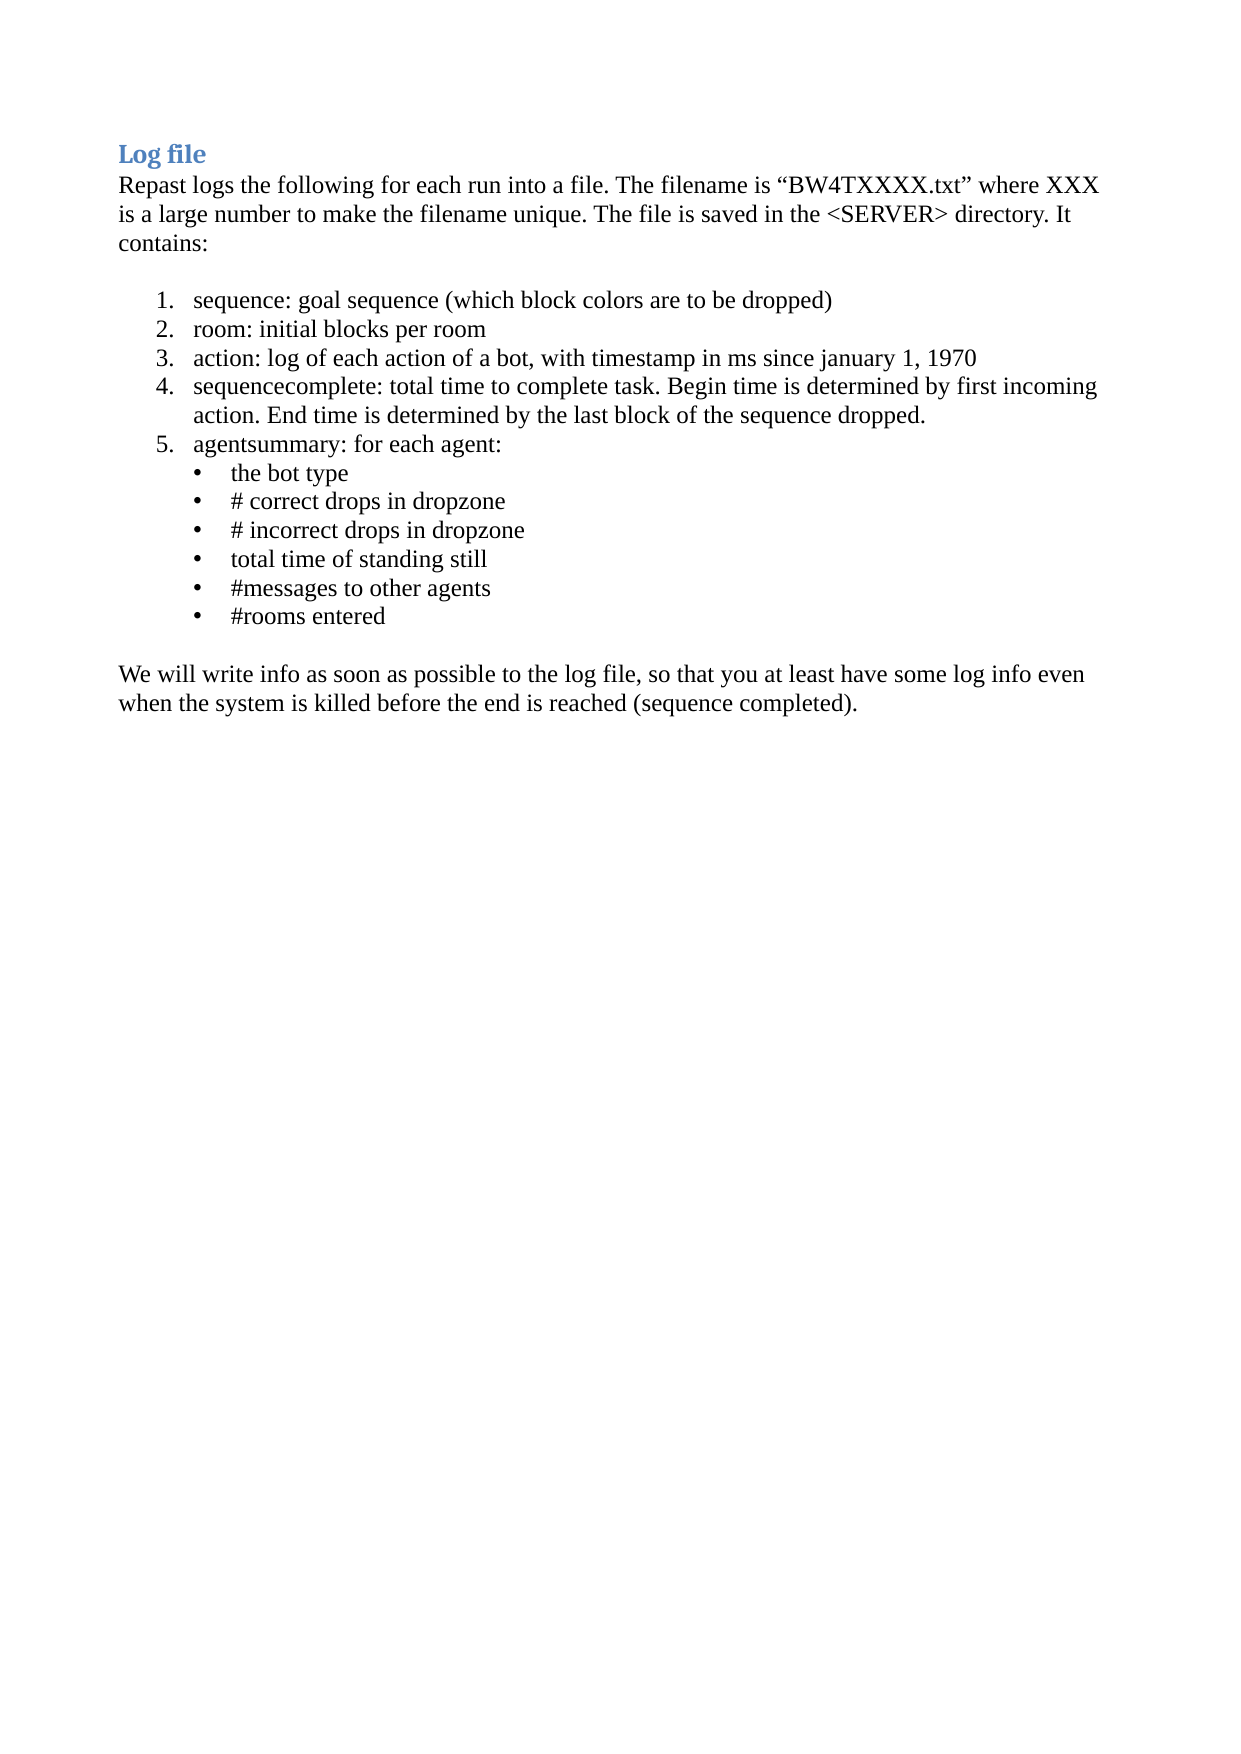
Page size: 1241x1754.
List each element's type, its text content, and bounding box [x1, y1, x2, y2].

list # incorrect drops in dropzone [193, 515, 1122, 544]
list room: initial blocks per room [156, 314, 1122, 343]
list action: log of each action of a bot, with timestamp in ms since january 1, 1970 [156, 343, 1122, 371]
list #rooms entered [193, 601, 1122, 630]
list agentsummary: for each agent: [156, 429, 1122, 458]
subtitle Log file [118, 139, 1122, 170]
list the bot type [193, 458, 1122, 486]
list total time of standing still [193, 544, 1122, 573]
text Repast logs the following for each run into a file. The filename is “BW4TXXXX.txt” where XXX is a large number to make the filename unique. The file is saved in the <SERVER> directory. It contains: [118, 170, 1122, 256]
list sequence: goal sequence (which block colors are to be dropped) [156, 285, 1122, 314]
list #messages to other agents [193, 573, 1122, 601]
text We will write info as soon as possible to the log file, so that you at least have some log info even when the system is killed before the end is reached (sequence completed). [118, 659, 1122, 716]
list # correct drops in dropzone [193, 486, 1122, 515]
list sequencecomplete: total time to complete task. Begin time is determined by first incoming action. End time is determined by the last block of the sequence dropped. [156, 371, 1122, 429]
